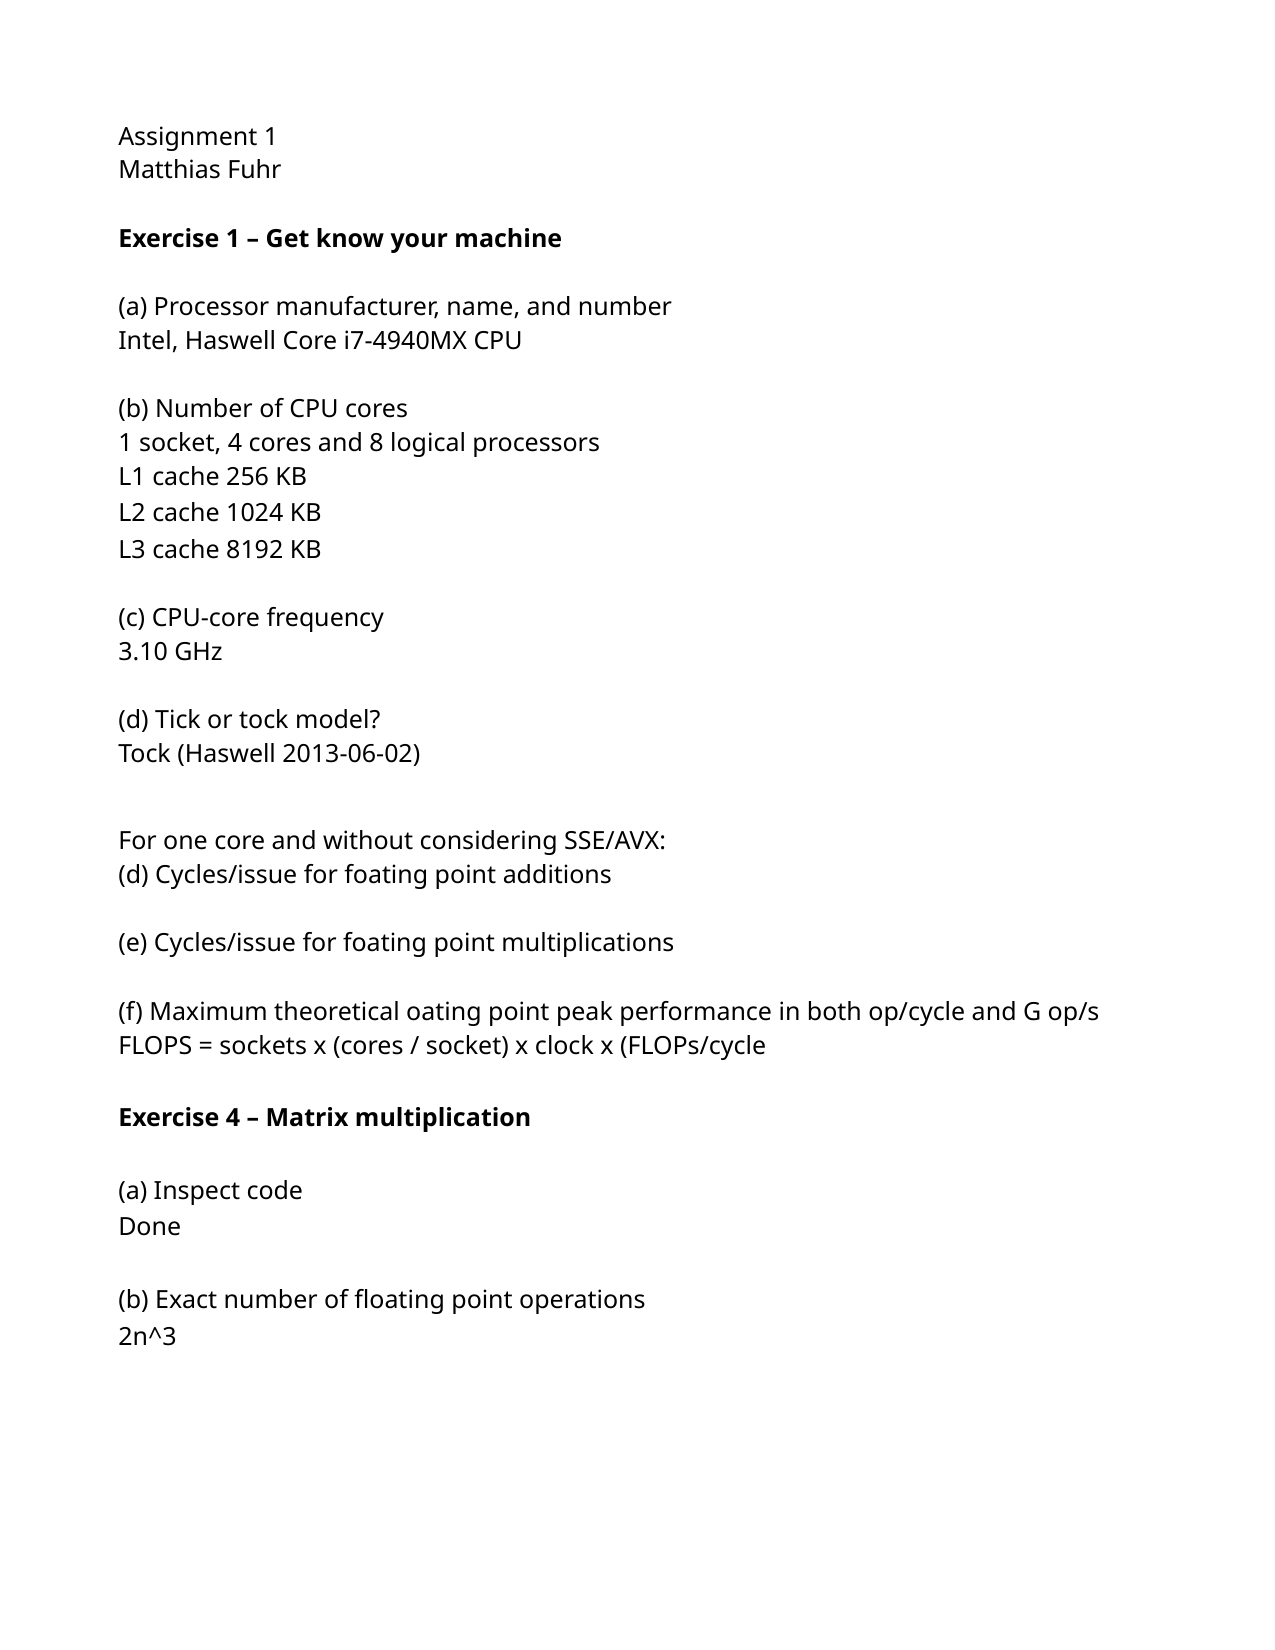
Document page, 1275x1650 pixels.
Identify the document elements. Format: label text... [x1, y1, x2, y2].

text L3 cache 8192 KB [118, 531, 1157, 566]
list (b) Exact number of floating point operations [118, 1282, 1157, 1316]
text Matthias Fuhr [118, 152, 1157, 186]
text (d) Cycles/issue for foating point additions [118, 857, 1157, 891]
text 3.10 GHz [118, 634, 1157, 668]
list Done [118, 1209, 1157, 1243]
text (b) Number of CPU cores [118, 391, 1157, 425]
text For one core and without considering SSE/AVX: [118, 823, 1157, 857]
text (d) Tick or tock model? [118, 702, 1157, 736]
list L2 cache 1024 KB [118, 495, 1157, 529]
text Assignment 1 [118, 118, 1157, 152]
text 1 socket, 4 cores and 8 logical processors [118, 425, 1157, 459]
list 2n^3 [118, 1318, 1157, 1352]
text Intel, Haswell Core i7-4940MX CPU [118, 322, 1157, 357]
list FLOPS = sockets x (cores / socket) x clock x (FLOPs/cycle [118, 1027, 1157, 1061]
list (a) Inspect code [118, 1173, 1157, 1207]
text (e) Cycles/issue for foating point multiplications [118, 925, 1157, 959]
text (a) Processor manufacturer, name, and number [118, 288, 1157, 322]
text (f) Maximum theoretical oating point peak performance in both op/cycle and G op/s [118, 993, 1157, 1027]
text (c) CPU-core frequency [118, 599, 1157, 634]
list Tock (Haswell 2013-06-02) [118, 736, 1157, 770]
list L1 cache 256 KB [118, 459, 1157, 493]
text Exercise 1 – Get know your machine [118, 220, 1157, 254]
list Exercise 4 – Matrix multiplication [118, 1100, 1157, 1134]
